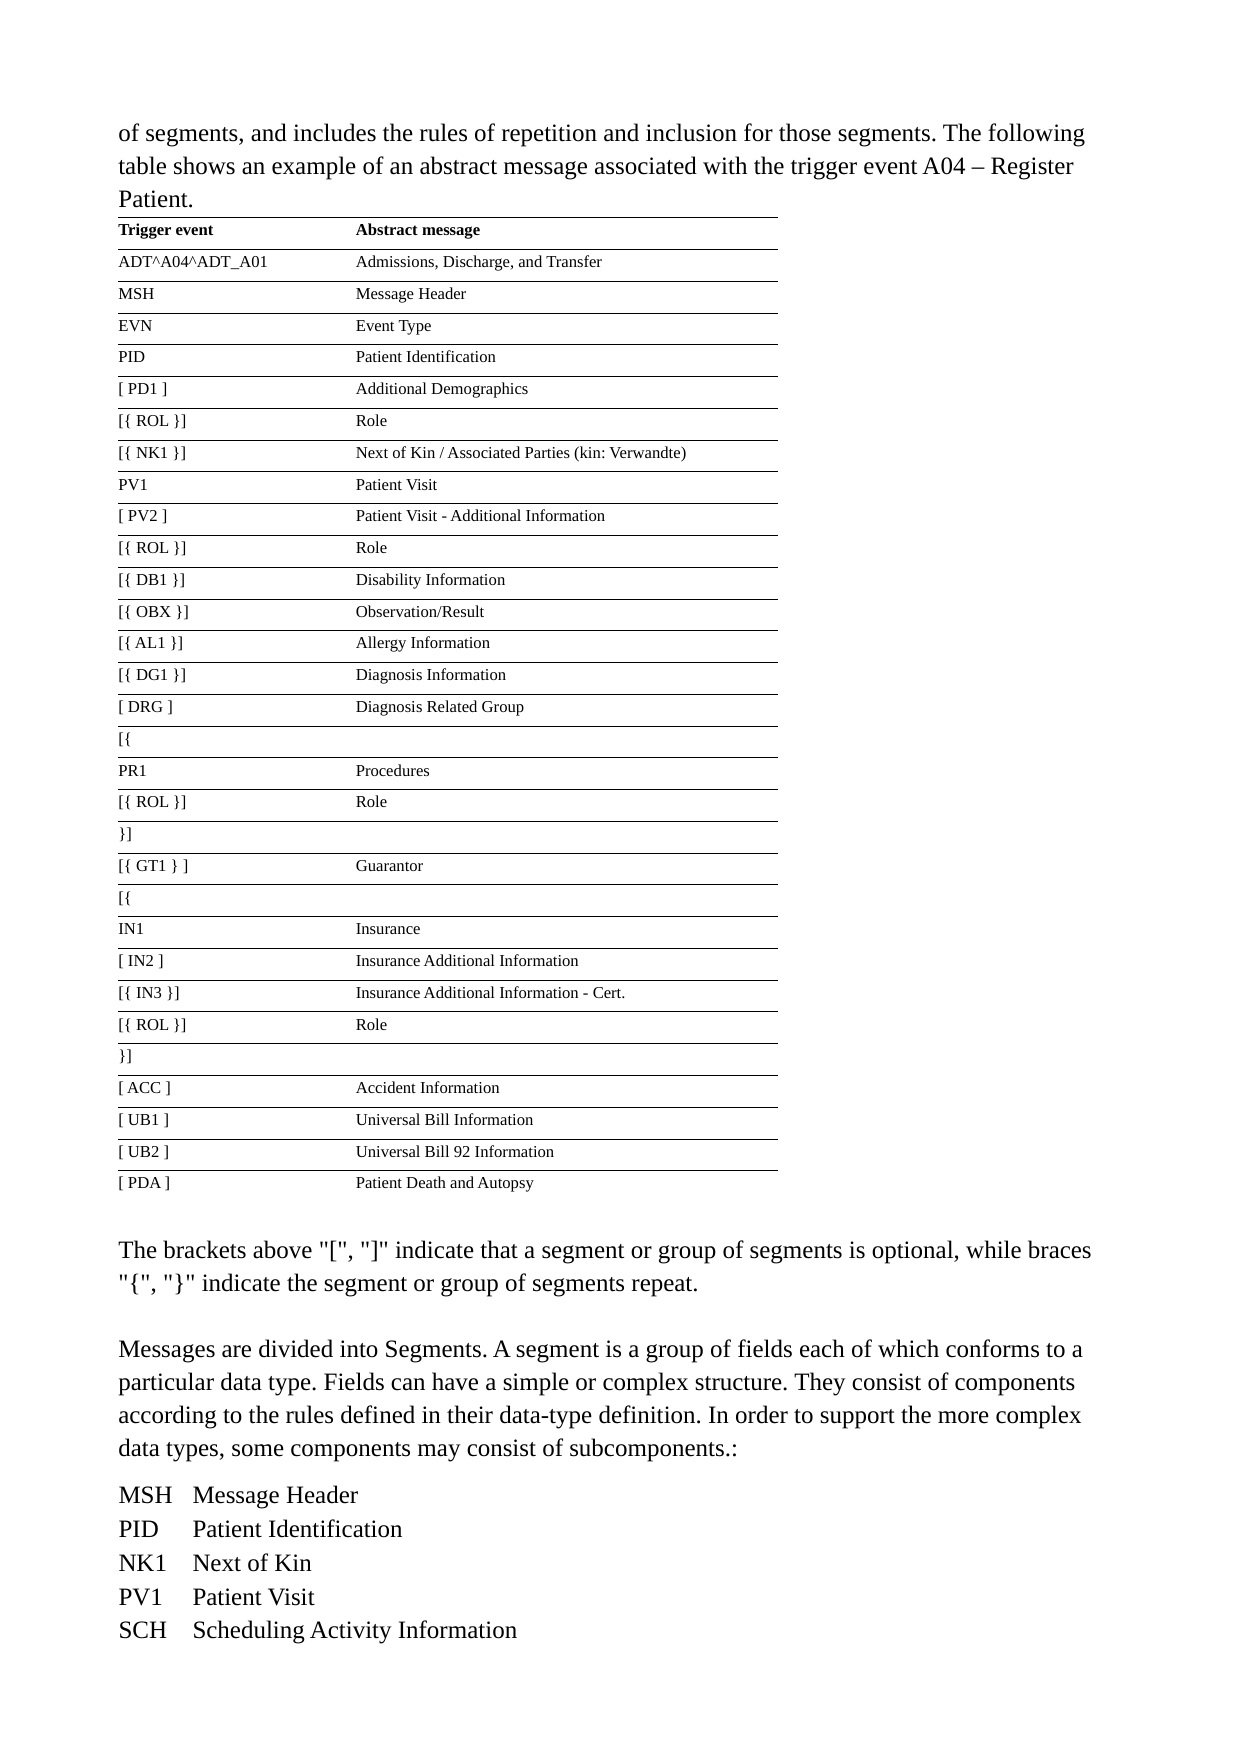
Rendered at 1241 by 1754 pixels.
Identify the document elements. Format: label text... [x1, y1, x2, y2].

table_cell MSH [118, 282, 356, 312]
table_cell Role [356, 409, 777, 439]
table_cell [{ [118, 885, 356, 916]
table_cell [ ACC ] [118, 1076, 356, 1107]
table_cell }] [118, 822, 356, 853]
table_cell }] [118, 1044, 356, 1075]
text The brackets above "[", "]" indicate that a segment or group of segments is optional, while braces "{", "}" indicate the segment or group of segments repeat. [118, 1235, 1122, 1297]
table_cell [ IN2 ] [118, 949, 356, 980]
table_cell [356, 822, 777, 853]
text of segments, and includes the rules of repetition and inclusion for those segments. The following table shows an example of an abstract message associated with the trigger event A04 – Register Patient. [118, 118, 1122, 213]
table_cell Insurance [356, 917, 777, 948]
table_cell Patient Visit [356, 472, 777, 503]
table_cell [{ IN3 }] [118, 981, 356, 1011]
table_cell [{ AL1 }] [118, 631, 356, 662]
table_cell Universal Bill Information [356, 1108, 777, 1138]
table_cell Next of Kin / Associated Parties (kin: Verwandte) [356, 441, 777, 471]
table_cell Accident Information [356, 1076, 777, 1107]
table_cell Diagnosis Information [356, 663, 777, 694]
table_cell [ PDA ] [118, 1171, 356, 1202]
table_cell [ PV2 ] [118, 504, 356, 535]
table_cell ADT^A04^ADT_A01 [118, 250, 356, 281]
table_cell [{ ROL }] [118, 1012, 356, 1043]
table_cell [356, 727, 777, 757]
table_cell Additional Demographics [356, 377, 777, 408]
table_cell PV1 [118, 472, 356, 503]
table_cell [356, 885, 777, 916]
table_cell Admissions, Discharge, and Transfer [356, 250, 777, 281]
table_cell Allergy Information [356, 631, 777, 662]
table_cell Role [356, 790, 777, 821]
table_header Abstract message [356, 218, 777, 249]
table_cell Patient Death and Autopsy [356, 1171, 777, 1202]
table_header Trigger event [118, 218, 356, 249]
table_cell [{ NK1 }] [118, 441, 356, 471]
table_cell Role [356, 1012, 777, 1043]
text Messages are divided into Segments. A segment is a group of fields each of which conforms to a particular data type. Fields can have a simple or complex structure. They consist of components according to the rules defined in their data-type definition. In order to support the more complex data types, some components may consist of subcomponents.: [118, 1334, 1122, 1462]
table_cell Role [356, 536, 777, 567]
table_cell [ UB2 ] [118, 1140, 356, 1170]
table_cell [ DRG ] [118, 695, 356, 726]
table_cell PR1 [118, 758, 356, 789]
table_cell Patient Visit - Additional Information [356, 504, 777, 535]
table_cell [{ ROL }] [118, 409, 356, 439]
table_cell [ PD1 ] [118, 377, 356, 408]
table_cell [{ DG1 }] [118, 663, 356, 694]
table_cell [ UB1 ] [118, 1108, 356, 1138]
table_cell [{ [118, 727, 356, 757]
table_cell Patient Identification [356, 345, 777, 376]
table_cell [356, 1044, 777, 1075]
table_cell [{ GT1 } ] [118, 854, 356, 884]
table_cell Insurance Additional Information - Cert. [356, 981, 777, 1011]
table_cell Universal Bill 92 Information [356, 1140, 777, 1170]
table_cell [{ ROL }] [118, 790, 356, 821]
table_cell Insurance Additional Information [356, 949, 777, 980]
table_cell [{ ROL }] [118, 536, 356, 567]
table_cell Message Header [356, 282, 777, 312]
table_cell [{ DB1 }] [118, 568, 356, 598]
table_cell EVN [118, 314, 356, 344]
table_cell IN1 [118, 917, 356, 948]
table_cell Observation/Result [356, 600, 777, 630]
table_cell Guarantor [356, 854, 777, 884]
table_cell Diagnosis Related Group [356, 695, 777, 726]
table_cell Procedures [356, 758, 777, 789]
table_cell Event Type [356, 314, 777, 344]
table_cell Disability Information [356, 568, 777, 598]
table_cell PID [118, 345, 356, 376]
table_cell [{ OBX }] [118, 600, 356, 630]
